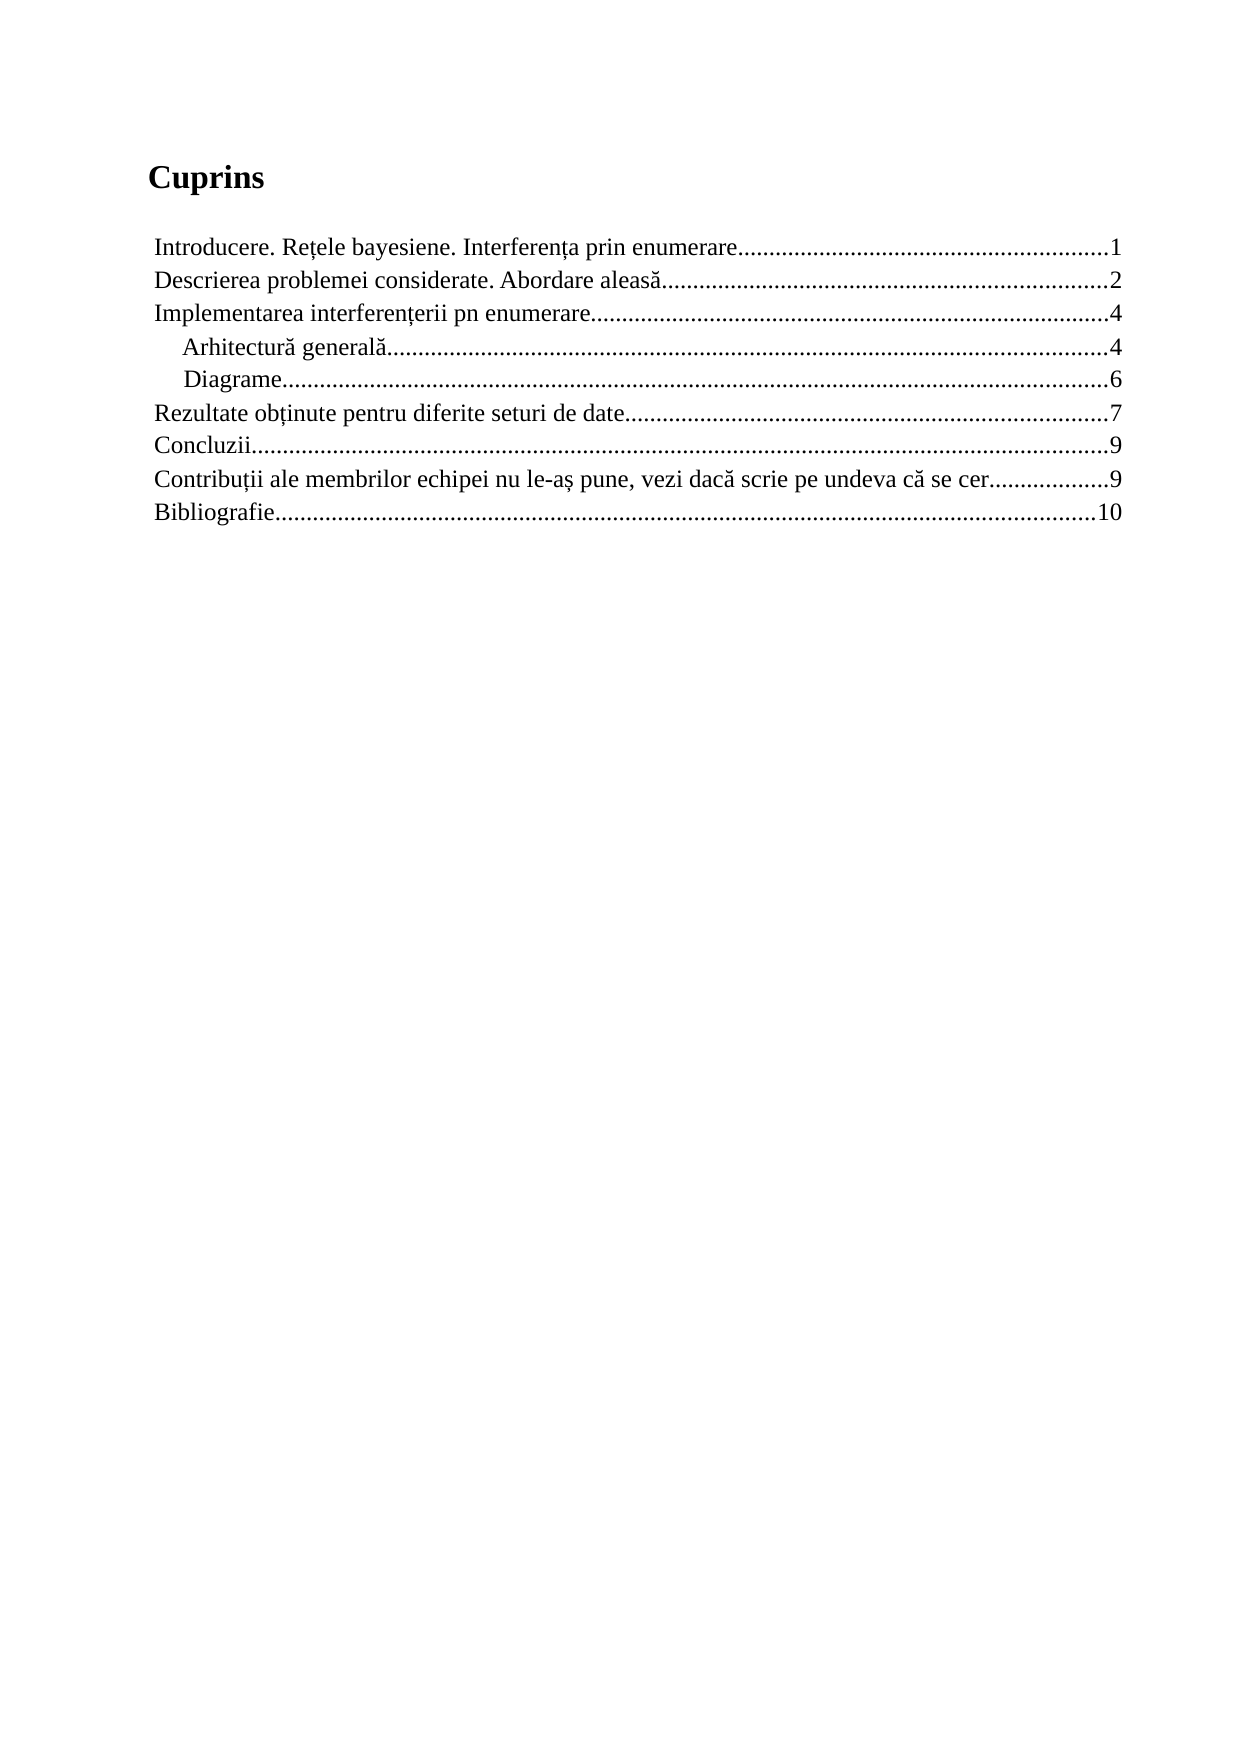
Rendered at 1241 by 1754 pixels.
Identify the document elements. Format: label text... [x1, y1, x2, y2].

text Arhitectură generală 4 [177, 332, 1122, 360]
text Diagrame 6 [177, 364, 1122, 393]
text Rezultate obținute pentru diferite seturi de date 7 [148, 398, 1122, 426]
text Descrierea problemei considerate. Abordare aleasă 2 [148, 266, 1122, 294]
text Contribuții ale membrilor echipei nu le-aș pune, vezi dacă scrie pe undeva că se cer 9 [148, 464, 1122, 492]
text Concluzii 9 [148, 431, 1122, 459]
text Bibliografie 10 [148, 497, 1122, 525]
text Introducere. Rețele bayesiene. Interferența prin enumerare 1 [148, 232, 1122, 261]
subtitle Cuprins [148, 157, 1122, 195]
text Implementarea interferențerii pn enumerare 4 [148, 298, 1122, 327]
